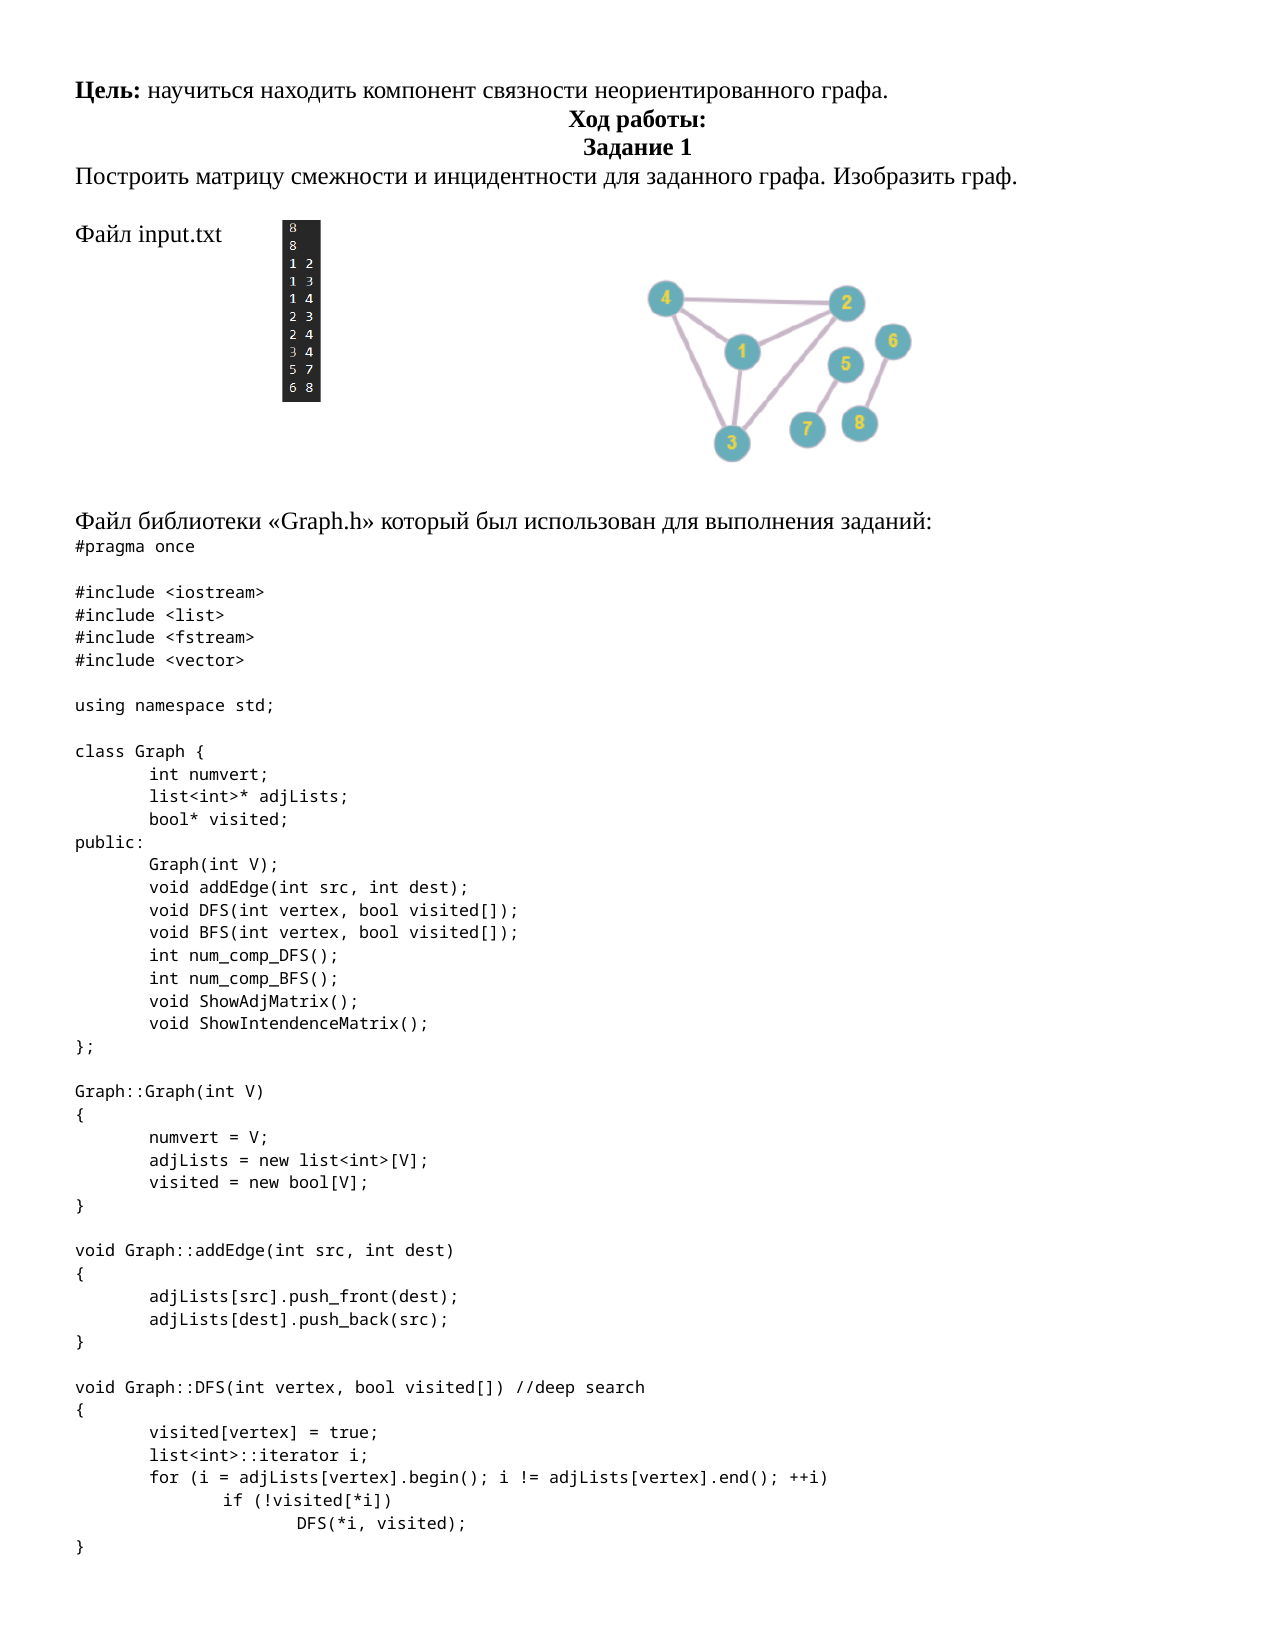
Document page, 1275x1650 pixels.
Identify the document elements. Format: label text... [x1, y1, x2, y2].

text int num_comp_BFS(); [75, 966, 1200, 989]
text Цель: научиться находить компонент связности неориентированного графа. [75, 75, 1200, 104]
text numvert = V; [75, 1125, 1200, 1148]
text void DFS(int vertex, bool visited[]); [75, 898, 1200, 921]
text #include <iostream> [75, 580, 1200, 603]
text adjLists[dest].push_back(src); [75, 1307, 1200, 1330]
text } [75, 1330, 1200, 1352]
text bool* visited; [75, 807, 1200, 830]
text using namespace std; [75, 694, 1200, 717]
text int num_comp_DFS(); [75, 944, 1200, 966]
text }; [75, 1034, 1200, 1057]
text list<int>* adjLists; [75, 785, 1200, 807]
text Graph(int V); [75, 853, 1200, 876]
text void Graph::addEdge(int src, int dest) [75, 1239, 1200, 1262]
text } [75, 1193, 1200, 1216]
text adjLists[src].push_front(dest); [75, 1284, 1200, 1307]
text int numvert; [75, 762, 1200, 785]
text DFS(*i, visited); [75, 1511, 1200, 1534]
text adjLists = new list<int>[V]; [75, 1148, 1200, 1171]
text { [75, 1398, 1200, 1421]
text public: [75, 830, 1200, 853]
text Файл input.txt [75, 219, 1200, 247]
text void ShowAdjMatrix(); [75, 989, 1200, 1012]
text for (i = adjLists[vertex].begin(); i != adjLists[vertex].end(); ++i) [75, 1466, 1200, 1489]
text visited = new bool[V]; [75, 1171, 1200, 1193]
text visited[vertex] = true; [75, 1421, 1200, 1443]
text #pragma once [75, 535, 1200, 558]
text #include <fstream> [75, 626, 1200, 648]
text Построить матрицу смежности и инцидентности для заданного графа. Изобразить граф. [75, 161, 1200, 190]
text list<int>::iterator i; [75, 1443, 1200, 1466]
text { [75, 1262, 1200, 1284]
text class Graph { [75, 739, 1200, 762]
text #include <list> [75, 603, 1200, 626]
text if (!visited[*i]) [75, 1489, 1200, 1511]
text Файл библиотеки «Graph.h» который был использован для выполнения заданий: [75, 506, 1200, 535]
text { [75, 1103, 1200, 1125]
text Ход работы: Задание 1 [75, 104, 1200, 161]
text void Graph::DFS(int vertex, bool visited[]) //deep search [75, 1375, 1200, 1398]
text } [75, 1534, 1200, 1557]
text Graph::Graph(int V) [75, 1080, 1200, 1103]
text #include <vector> [75, 648, 1200, 671]
text void BFS(int vertex, bool visited[]); [75, 921, 1200, 944]
text void ShowIntendenceMatrix(); [75, 1012, 1200, 1034]
text void addEdge(int src, int dest); [75, 876, 1200, 898]
